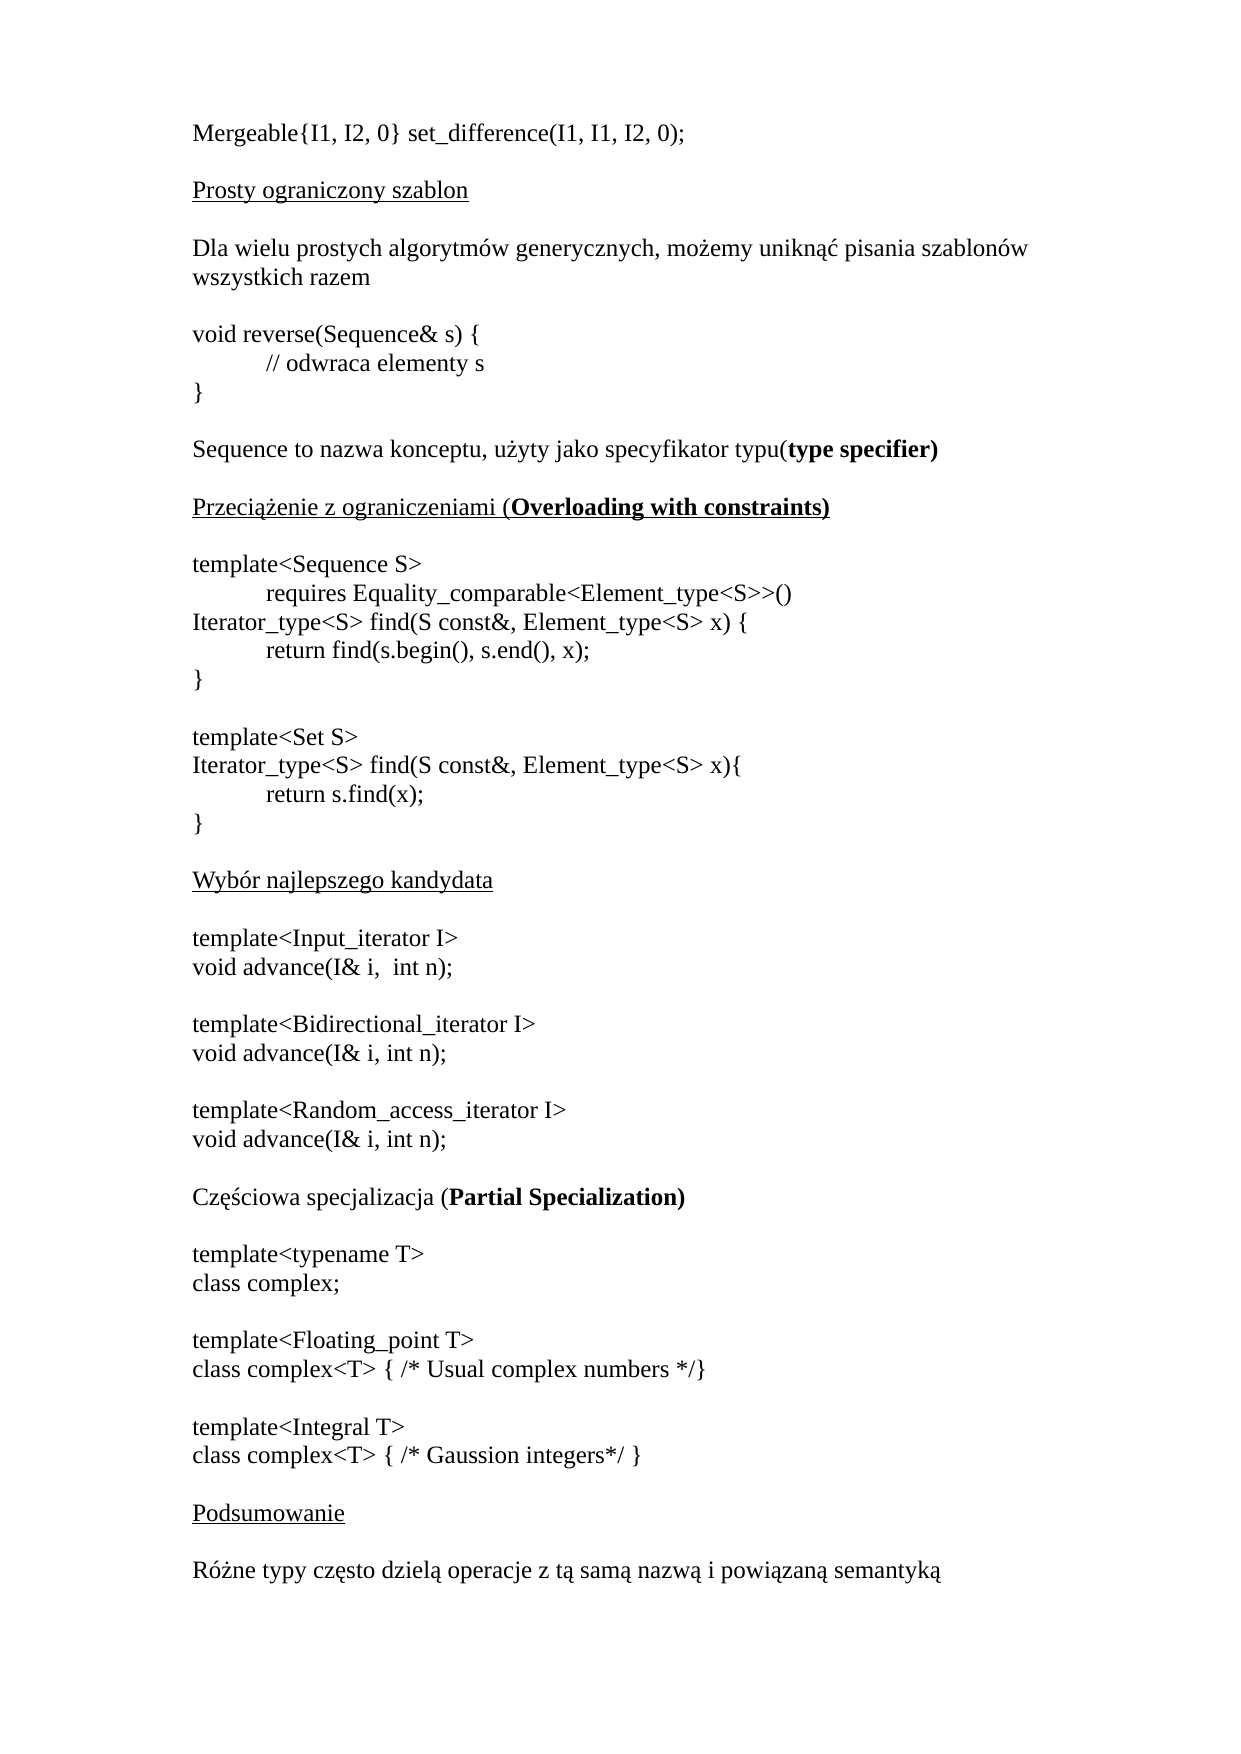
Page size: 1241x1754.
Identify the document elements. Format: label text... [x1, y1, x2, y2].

text Podsumowanie [118, 1498, 1122, 1527]
text template<Floating_point T> [118, 1326, 1122, 1354]
text Przeciążenie z ograniczeniami (Overloading with constraints) [118, 492, 1122, 521]
text class complex<T> { /* Usual complex numbers */} [118, 1354, 1122, 1383]
text Mergeable{I1, I2, 0} set_difference(I1, I1, I2, 0); [118, 118, 1122, 147]
text template<Integral T> [118, 1412, 1122, 1441]
text class complex<T> { /* Gaussion integers*/ } [118, 1441, 1122, 1469]
text void advance(I& i, int n); [118, 952, 1122, 981]
text } [118, 377, 1122, 406]
text template<Input_iterator I> [118, 923, 1122, 952]
text Wybór najlepszego kandydata [118, 866, 1122, 894]
text } [118, 808, 1122, 837]
text template<Random_access_iterator I> [118, 1096, 1122, 1124]
text // odwraca elementy s [118, 348, 1122, 377]
text class complex; [118, 1268, 1122, 1297]
text template<Bidirectional_iterator I> [118, 1009, 1122, 1038]
text requires Equality_comparable<Element_type<S>>() [118, 578, 1122, 607]
text } [118, 664, 1122, 693]
text Sequence to nazwa konceptu, użyty jako specyfikator typu(type specifier) [118, 434, 1122, 463]
text return s.find(x); [118, 779, 1122, 808]
text Różne typy często dzielą operacje z tą samą nazwą i powiązaną semantyką [118, 1556, 1122, 1584]
text template<Set S> [118, 722, 1122, 751]
text return find(s.begin(), s.end(), x); [118, 636, 1122, 664]
text Iterator_type<S> find(S const&, Element_type<S> x){ [118, 751, 1122, 779]
text Dla wielu prostych algorytmów generycznych, możemy uniknąć pisania szablonów wszystkich razem [118, 233, 1122, 291]
text void advance(I& i, int n); [118, 1038, 1122, 1067]
text template<typename T> [118, 1239, 1122, 1268]
text template<Sequence S> [118, 549, 1122, 578]
text void advance(I& i, int n); [118, 1124, 1122, 1153]
text Prosty ograniczony szablon [118, 176, 1122, 204]
text Częściowa specjalizacja (Partial Specialization) [118, 1182, 1122, 1211]
text Iterator_type<S> find(S const&, Element_type<S> x) { [118, 607, 1122, 636]
text void reverse(Sequence& s) { [118, 319, 1122, 348]
